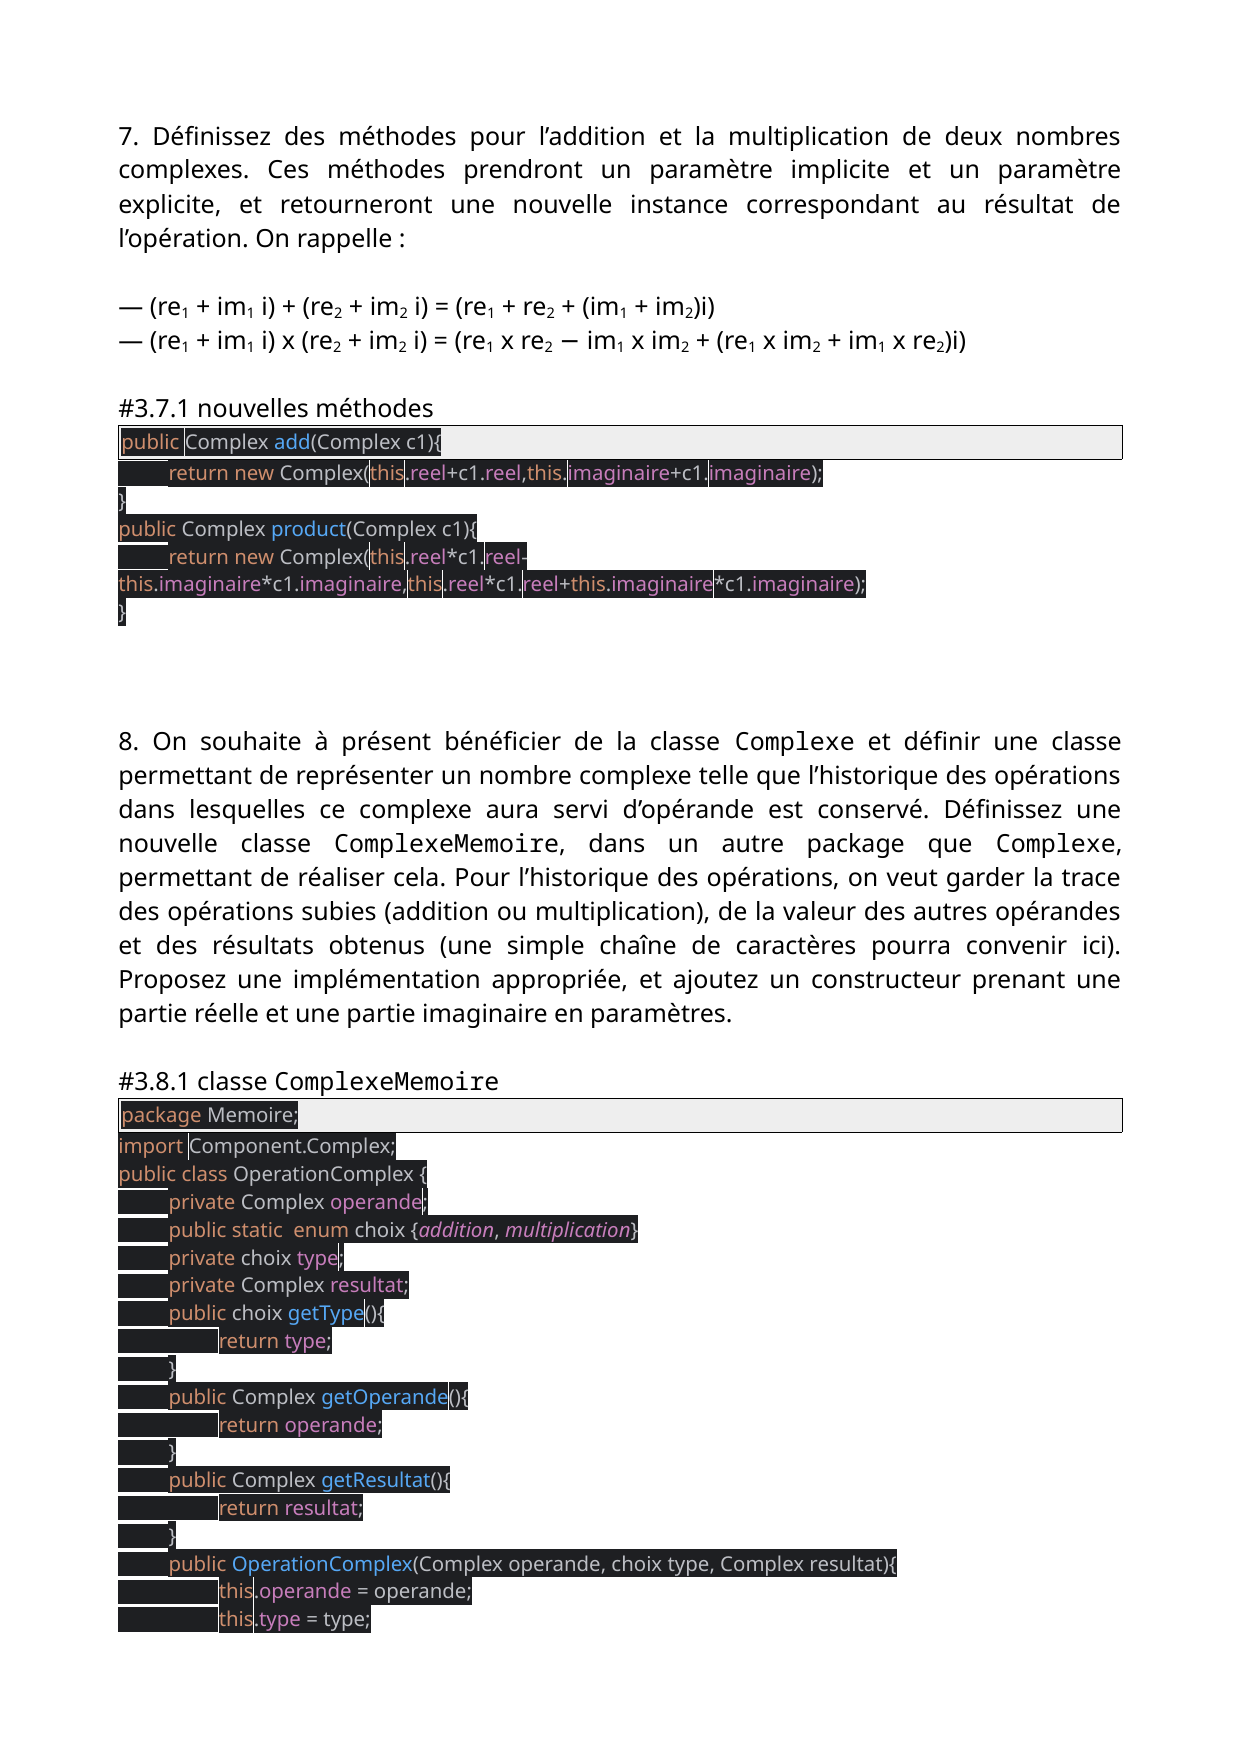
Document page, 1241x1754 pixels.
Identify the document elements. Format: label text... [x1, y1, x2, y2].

text import Component.Complex; [118, 1133, 1122, 1160]
text private Complex operande; [118, 1188, 1122, 1215]
text return operande; [118, 1410, 1122, 1438]
text public OperationComplex(Complex operande, choix type, Complex resultat){ [118, 1549, 1122, 1577]
text return resultat; [118, 1493, 1122, 1521]
text } [118, 1521, 1122, 1549]
text 8. On souhaite à présent bénéficier de la classe Complexe et définir une classe permettant de représenter un nombre complexe telle que l’historique des opérations dans lesquelles ce complexe aura servi d’opérande est conservé. Définissez une nouvelle classe ComplexeMemoire, dans un autre package que Complexe, permettant de réaliser cela. Pour l’historique des opérations, on veut garder la trace des opérations subies (addition ou multiplication), de la valeur des autres opérandes et des résultats obtenus (une simple chaîne de caractères pourra convenir ici). Proposez une implémentation appropriée, et ajoutez un constructeur prenant une partie réelle et une partie imaginaire en paramètres. [118, 723, 1122, 1030]
text — (re1 + im1 i) x (re2 + im2 i) = (re1 x re2 − im1 x im2 + (re1 x im2 + im1 x re2)i) [118, 322, 1122, 357]
text package Memoire; [119, 1099, 1122, 1132]
text public choix getType(){ [118, 1299, 1122, 1327]
text } [118, 1354, 1122, 1382]
text } [118, 1438, 1122, 1466]
text public Complex add(Complex c1){ [119, 426, 1122, 459]
text this.type = type; [118, 1605, 1122, 1633]
text #3.8.1 classe ComplexeMemoire [118, 1064, 1122, 1098]
text public Complex product(Complex c1){ [118, 514, 1122, 542]
text public Complex getResultat(){ [118, 1466, 1122, 1493]
text return new Complex(this.reel+c1.reel,this.imaginaire+c1.imaginaire); [118, 460, 1122, 487]
text #3.7.1 nouvelles méthodes [118, 391, 1122, 425]
text private Complex resultat; [118, 1271, 1122, 1299]
text — (re1 + im1 i) + (re2 + im2 i) = (re1 + re2 + (im1 + im2)i) [118, 288, 1122, 322]
text public static enum choix {addition, multiplication} [118, 1215, 1122, 1243]
text private choix type; [118, 1243, 1122, 1271]
text return new Complex(this.reel*c1.reel-this.imaginaire*c1.imaginaire,this.reel*c1.reel+this.imaginaire*c1.imaginaire); [118, 542, 1122, 598]
text public class OperationComplex { [118, 1160, 1122, 1188]
text 7. Définissez des méthodes pour l’addition et la multiplication de deux nombres complexes. Ces méthodes prendront un paramètre implicite et un paramètre explicite, et retourneront une nouvelle instance correspondant au résultat de l’opération. On rappelle : [118, 118, 1122, 254]
text } [118, 598, 1122, 626]
text public Complex getOperande(){ [118, 1382, 1122, 1410]
text this.operande = operande; [118, 1577, 1122, 1605]
text return type; [118, 1327, 1122, 1354]
text } [118, 487, 1122, 514]
